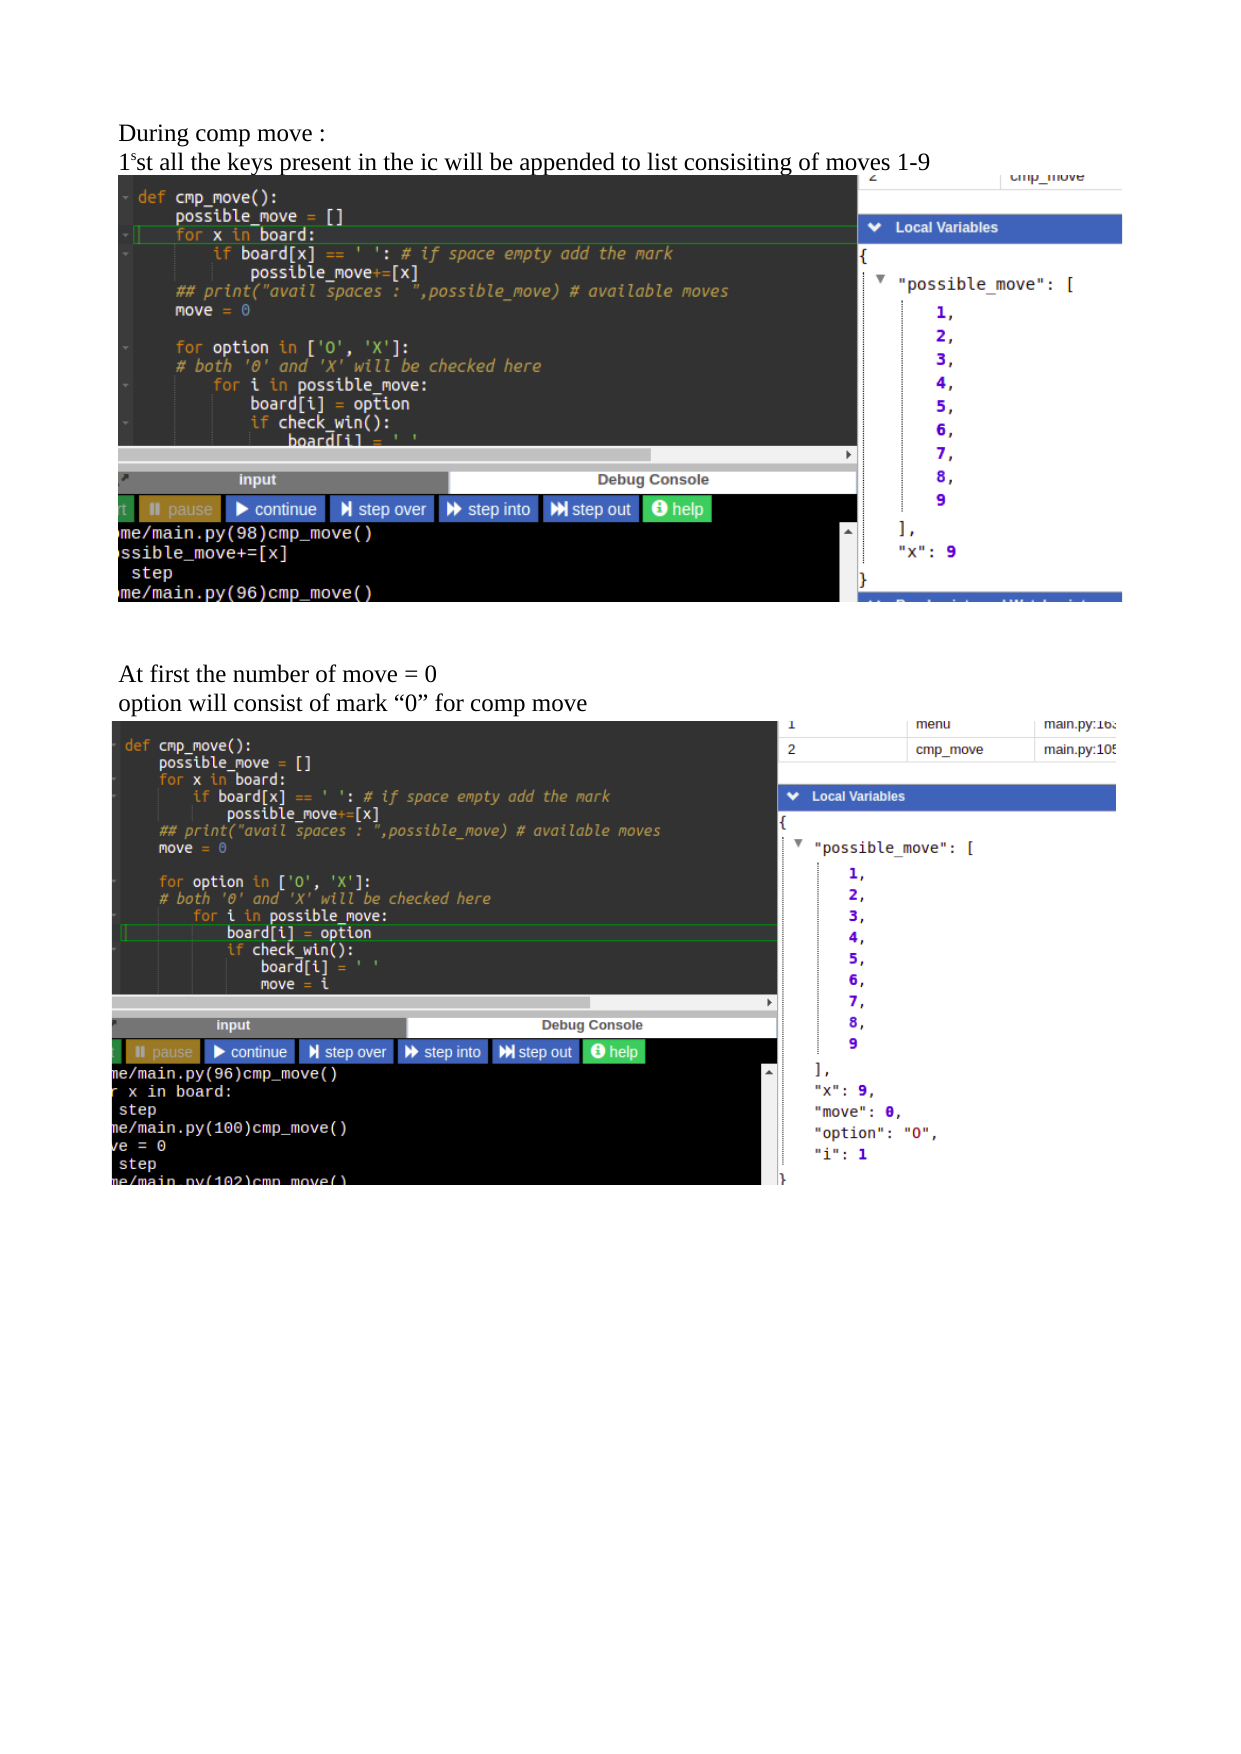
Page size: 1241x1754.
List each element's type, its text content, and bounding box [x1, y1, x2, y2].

picture [118, 175, 1123, 602]
text At first the number of move = 0 [118, 659, 1122, 688]
picture [111, 721, 1116, 1185]
text option will consist of mark “0” for comp move [118, 688, 1122, 716]
text During comp move : [118, 118, 1122, 147]
text 1sst all the keys present in the ic will be appended to list consisiting of moves 1-9 [118, 147, 1122, 175]
